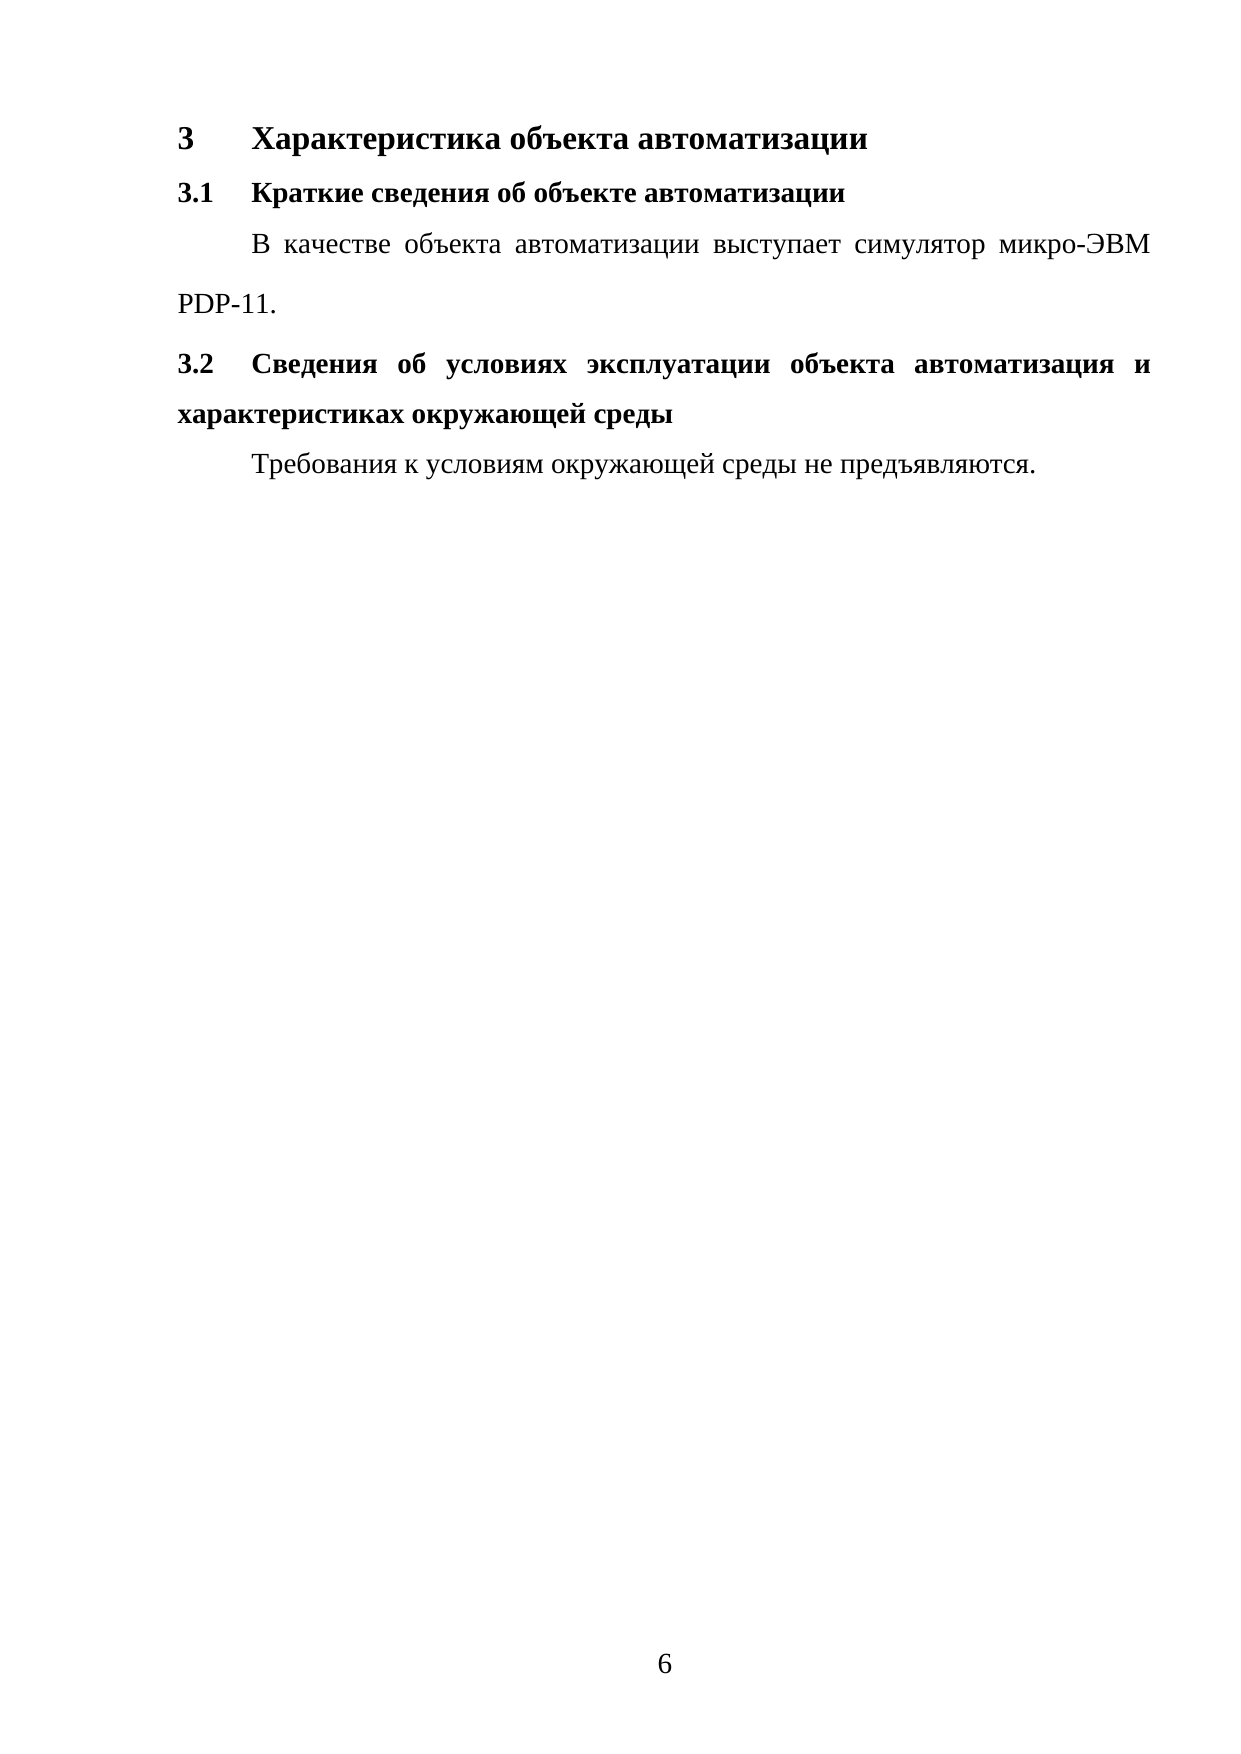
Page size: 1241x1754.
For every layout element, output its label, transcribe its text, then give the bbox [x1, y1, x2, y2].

subtitle Характеристика объекта автоматизации [177, 118, 1152, 156]
subtitle Краткие сведения об объекте автоматизации [177, 176, 1152, 209]
text Требования к условиям окружающей среды не предъявляются. [177, 447, 1152, 480]
subtitle Сведения об условиях эксплуатации объекта автоматизация и характеристиках окружающей среды [177, 346, 1152, 430]
text В качестве объекта автоматизации выступает симулятор микро-ЭВМ PDP-11. [177, 226, 1152, 319]
